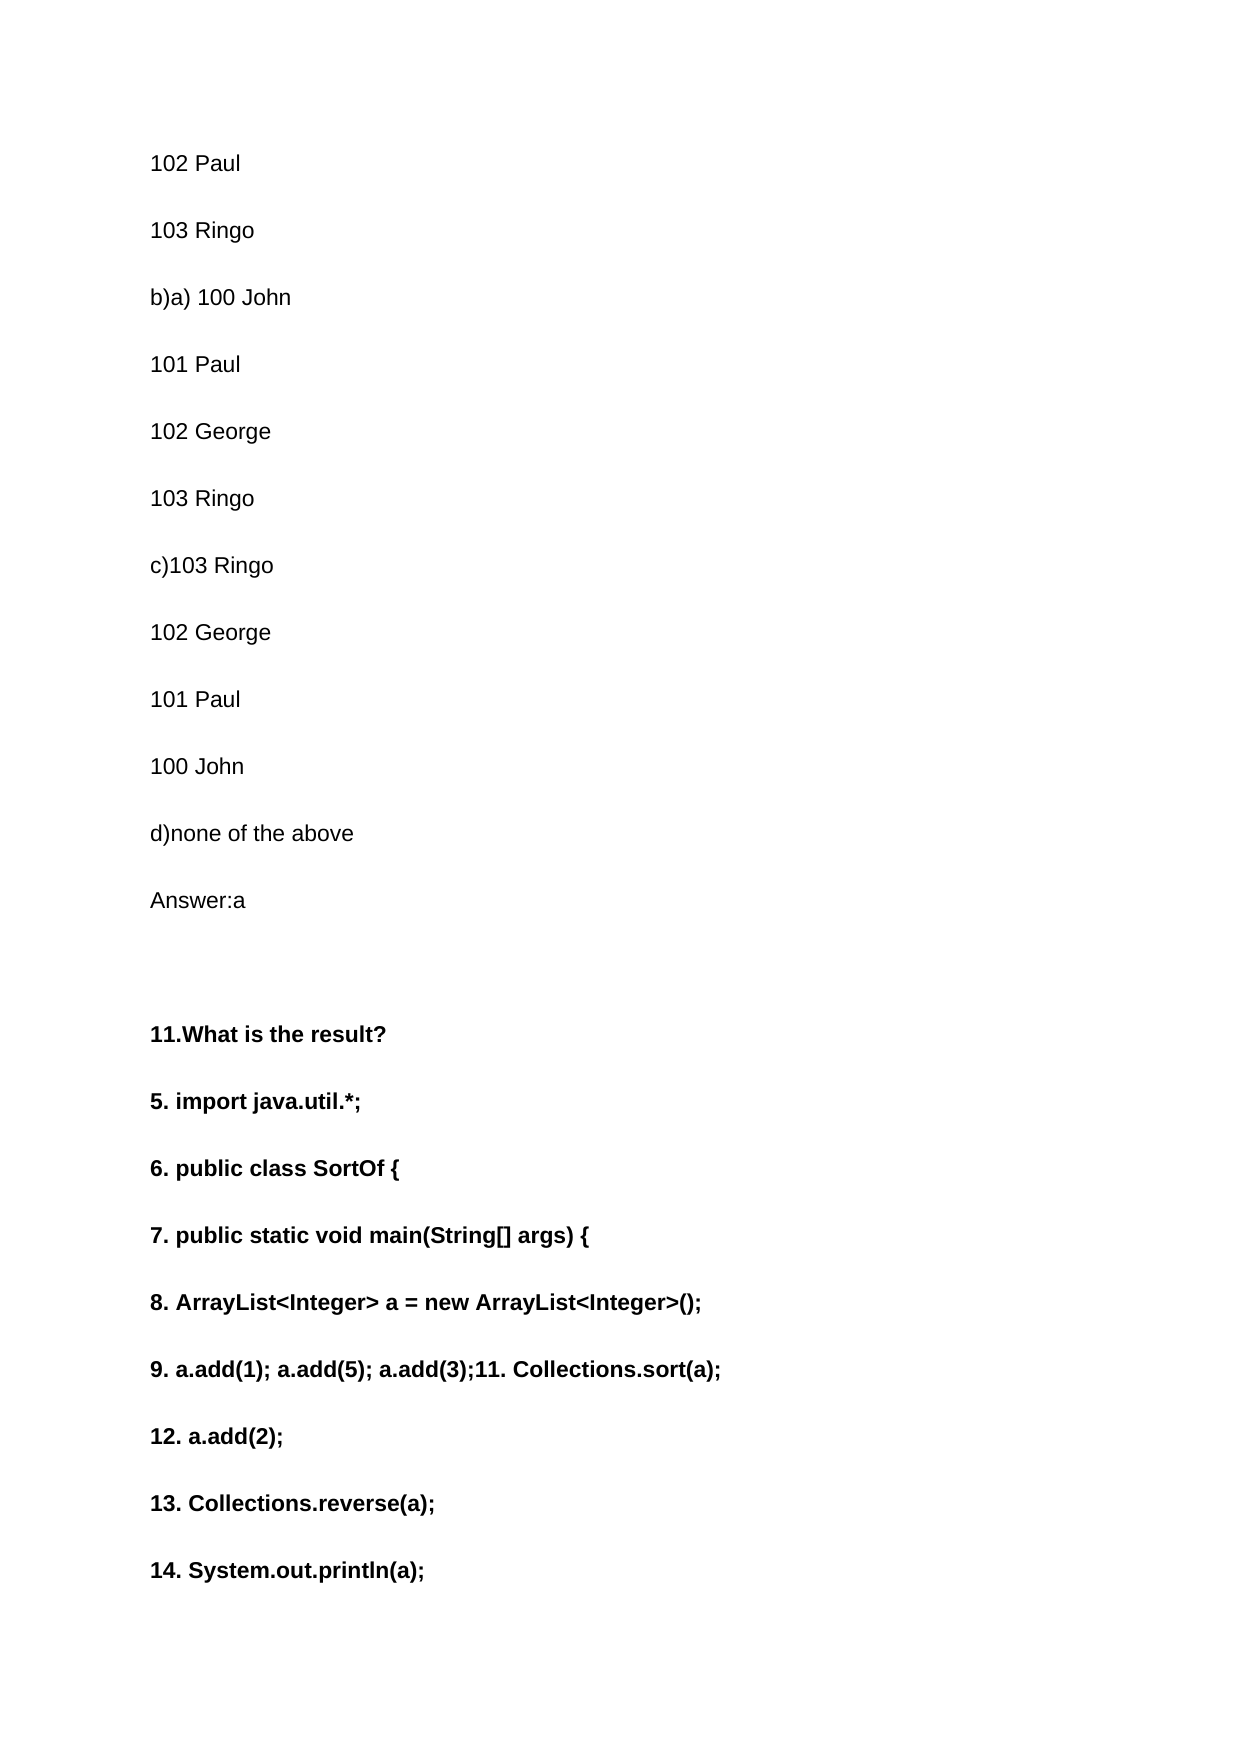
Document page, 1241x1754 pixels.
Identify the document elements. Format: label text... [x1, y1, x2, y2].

text 6. public class SortOf { [150, 1155, 1090, 1181]
text 101 Paul [150, 686, 1090, 712]
text 5. import java.util.*; [150, 1088, 1090, 1114]
text Answer:a [150, 887, 1090, 913]
text 103 Ringo [150, 485, 1090, 511]
text 103 Ringo [150, 217, 1090, 243]
text 100 John [150, 753, 1090, 779]
text 8. ArrayList<Integer> a = new ArrayList<Integer>(); [150, 1289, 1090, 1315]
text 102 George [150, 418, 1090, 444]
text 11.What is the result? [150, 1021, 1090, 1047]
text 102 Paul [150, 150, 1090, 176]
text 9. a.add(1); a.add(5); a.add(3);11. Collections.sort(a); [150, 1356, 1090, 1382]
text c)103 Ringo [150, 552, 1090, 578]
text b)a) 100 John [150, 284, 1090, 310]
text 14. System.out.println(a); [150, 1557, 1090, 1583]
text 12. a.add(2); [150, 1423, 1090, 1449]
text 7. public static void main(String[] args) { [150, 1222, 1090, 1248]
text 102 George [150, 619, 1090, 645]
text 13. Collections.reverse(a); [150, 1489, 1090, 1516]
text 101 Paul [150, 351, 1090, 377]
text d)none of the above [150, 820, 1090, 846]
